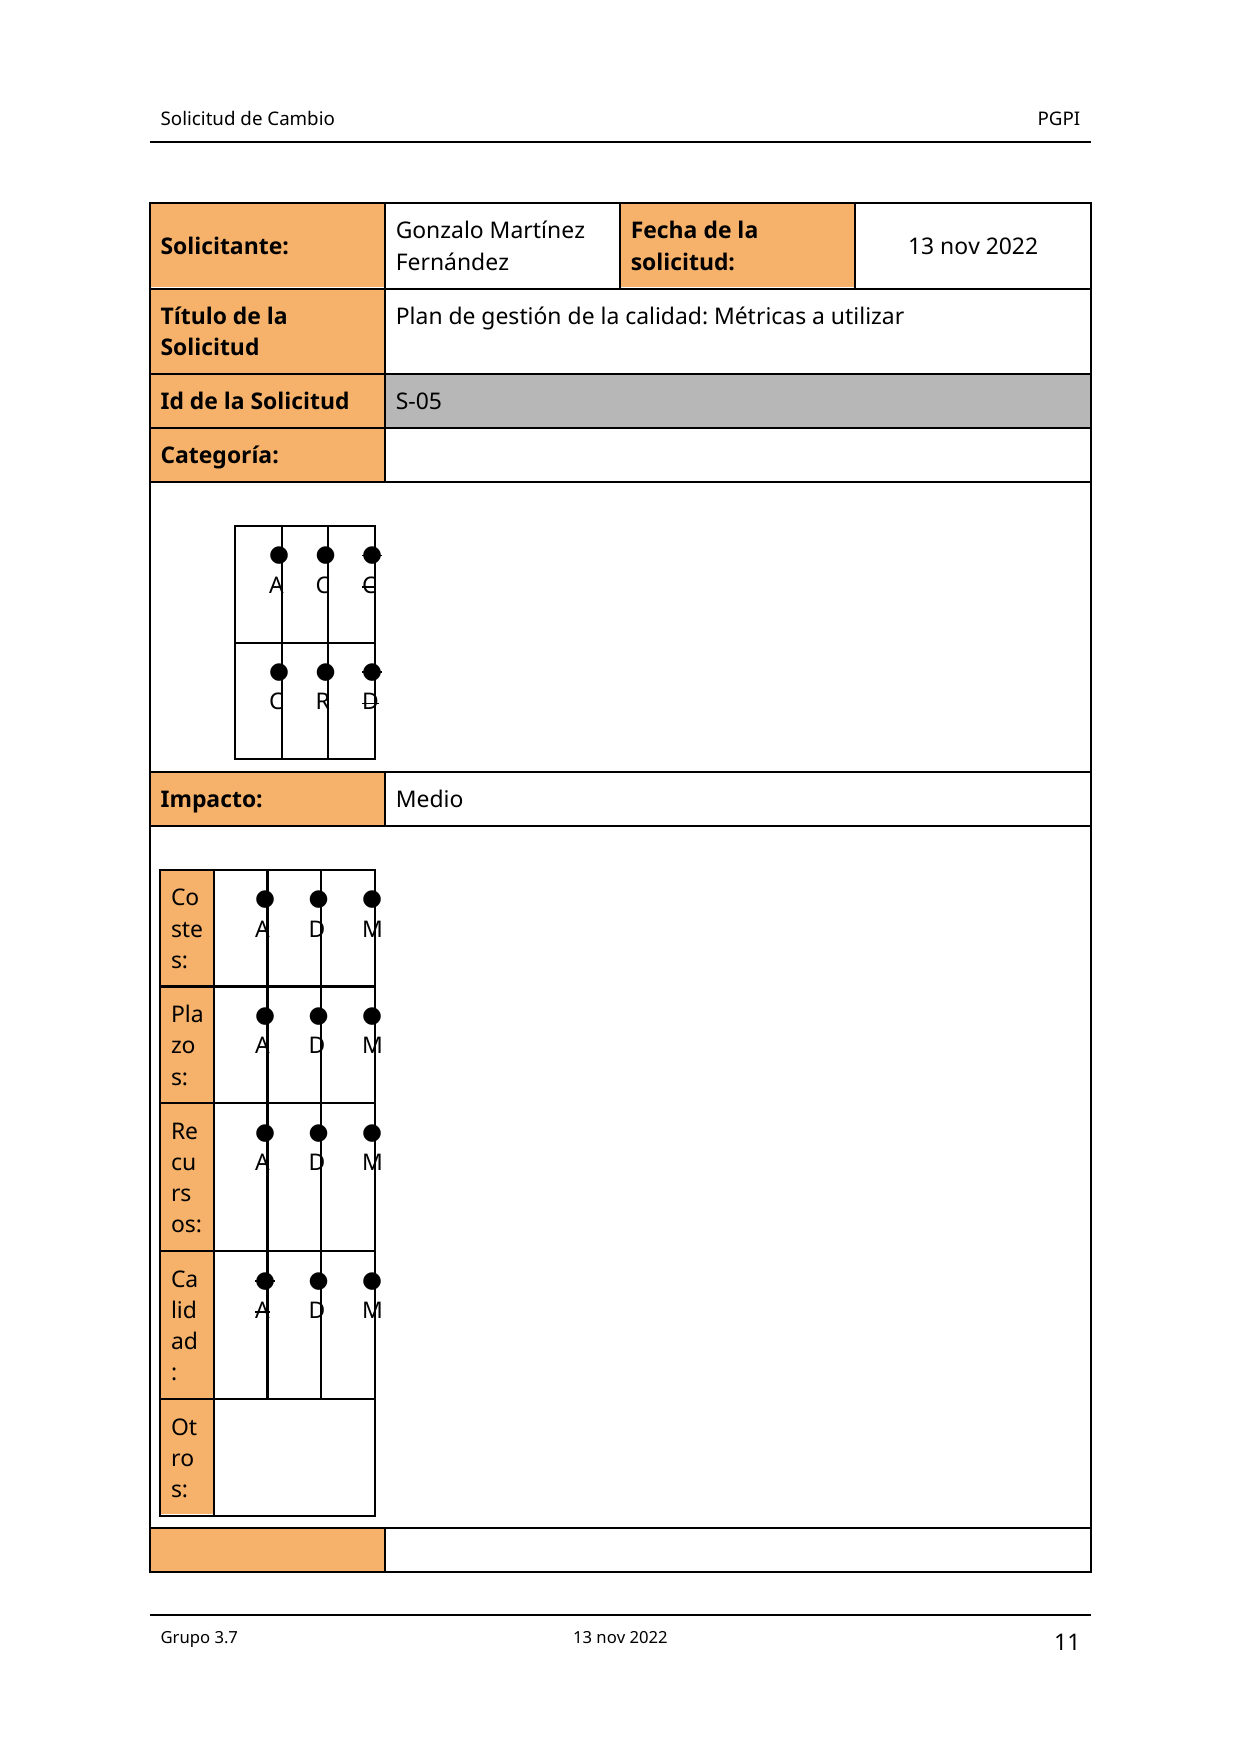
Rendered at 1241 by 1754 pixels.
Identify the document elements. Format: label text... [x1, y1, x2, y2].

table_cell Impacto: [151, 773, 384, 825]
table_cell Otros: [161, 1400, 213, 1514]
table_header Gonzalo Martínez Fernández [386, 204, 619, 287]
table_cell Calendario [236, 644, 281, 758]
table_cell [151, 483, 1090, 771]
table_cell Calidad: [161, 1252, 213, 1398]
table_header Costes: [161, 871, 213, 985]
table_cell Medio [386, 773, 1090, 825]
table_cell Modificado [322, 1252, 374, 1398]
table_cell [386, 429, 1090, 481]
table_cell Id de la Solicitud [151, 375, 384, 427]
table_cell [151, 1529, 384, 1571]
table_header Aumentado [215, 871, 266, 985]
table_cell [386, 1529, 1090, 1571]
table_header Fecha de la solicitud: [621, 204, 854, 287]
table_cell Recursos: [161, 1104, 213, 1250]
table_header Coste [319, 578, 327, 591]
table_cell Disminuido [269, 988, 320, 1102]
table_header Alcance [236, 527, 281, 642]
table_cell Aumentado [215, 988, 266, 1102]
table_cell [215, 1400, 374, 1514]
table_cell Disminuido [269, 1104, 320, 1250]
table_header Coste [283, 527, 327, 642]
table_cell Plan de gestión de la calidad: Métricas a utilizar [386, 290, 1090, 373]
table_cell Modificado [322, 1104, 374, 1250]
table_cell Plazos: [161, 988, 213, 1102]
table_header Calidad [329, 527, 374, 642]
table_cell Aumentado [215, 1252, 266, 1398]
table_cell Documentos [329, 644, 374, 758]
table_cell Aumentado [215, 1104, 266, 1250]
table_cell Disminuido [269, 1252, 320, 1398]
table_cell Modificado [322, 988, 374, 1102]
table_cell S-05 [386, 375, 1090, 427]
table_cell Título de la Solicitud [151, 290, 384, 373]
table_cell [151, 827, 1090, 1527]
table_header Disminuido [269, 871, 320, 985]
table_cell Categoría: [151, 429, 384, 481]
table_header Modificado [322, 871, 374, 985]
table_header Solicitante: [151, 204, 384, 287]
table_header 13 nov 2022 [856, 204, 1090, 287]
table_cell Requisitos [283, 644, 327, 758]
